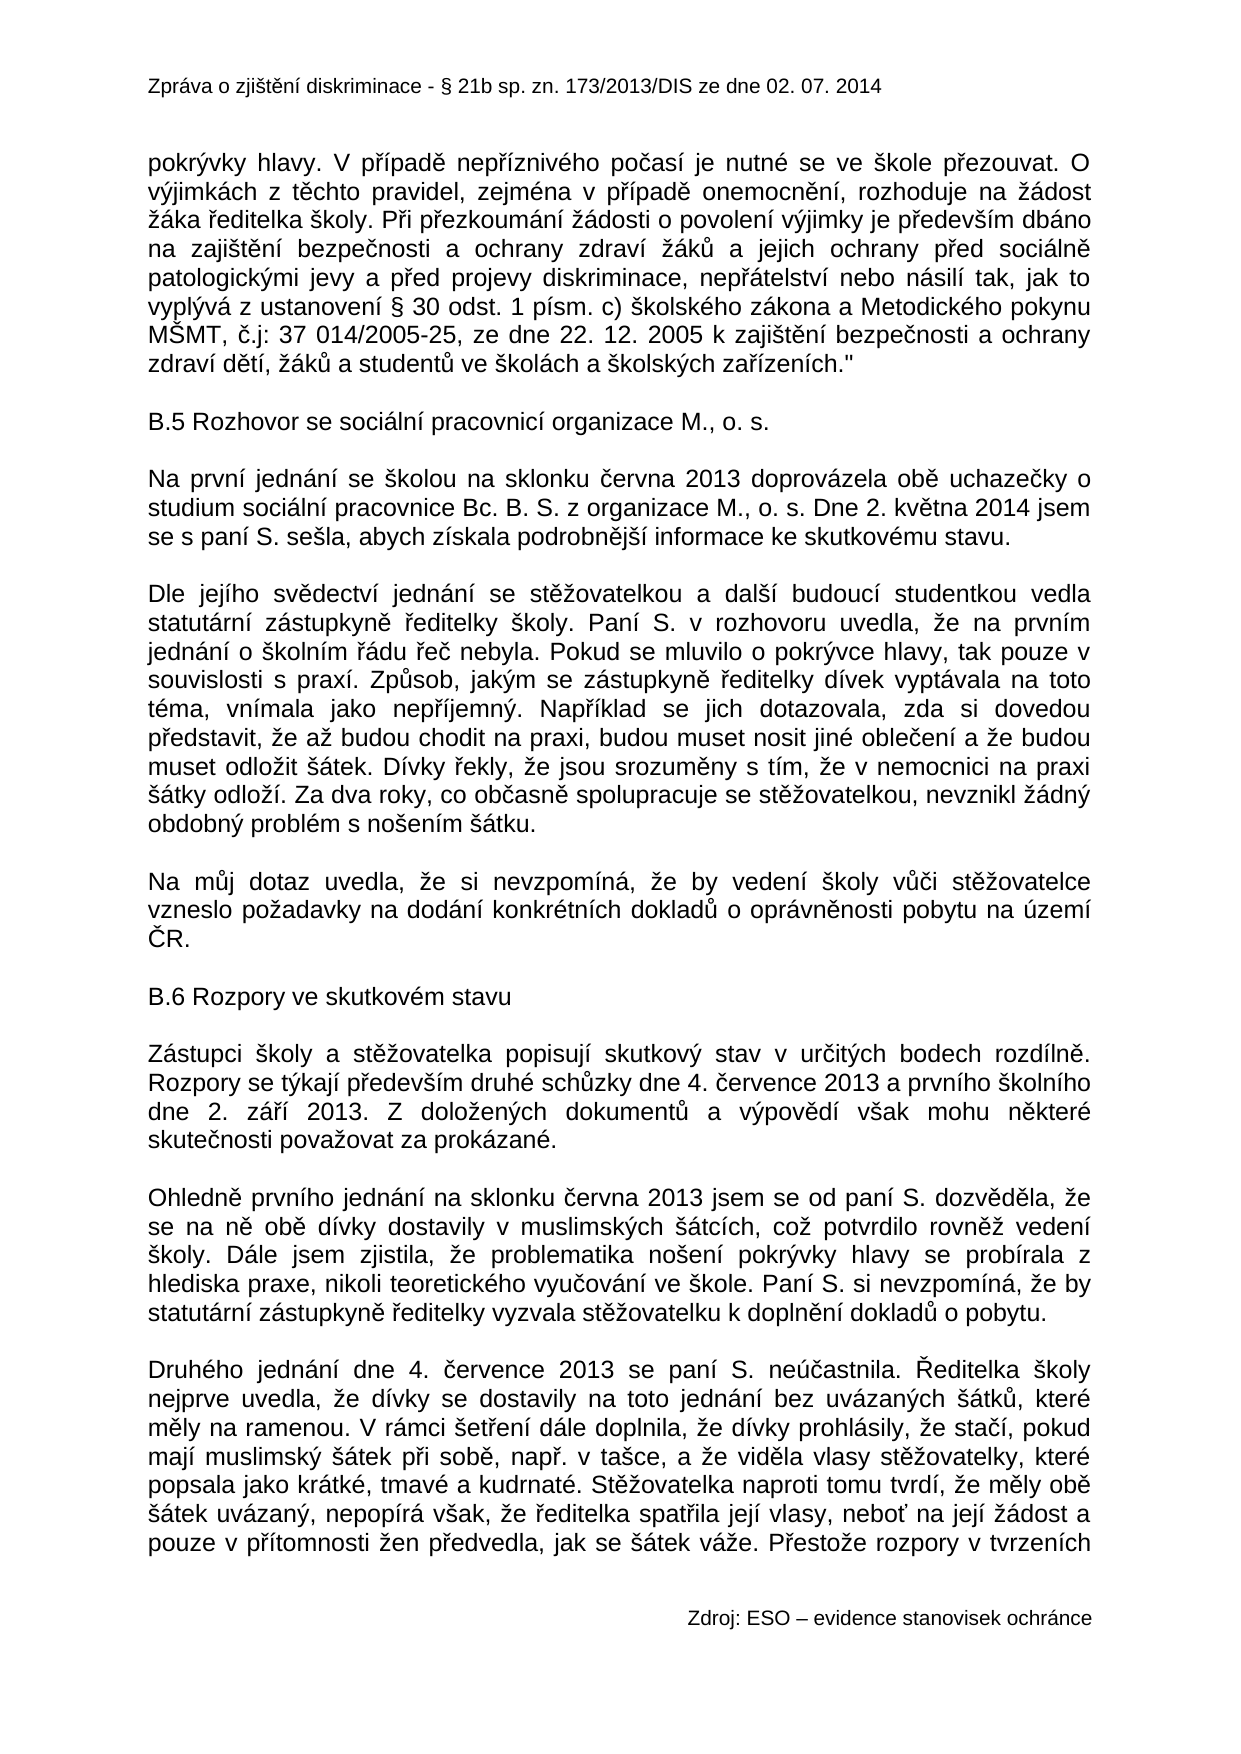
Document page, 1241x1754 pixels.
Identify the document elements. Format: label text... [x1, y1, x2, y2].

text B.6 Rozpory ve skutkovém stavu [148, 981, 1092, 1010]
text Na můj dotaz uvedla, že si nevzpomíná, že by vedení školy vůči stěžovatelce vzneslo požadavky na dodání konkrétních dokladů o oprávněnosti pobytu na území ČR. [148, 866, 1092, 953]
text pokrývky hlavy. V případě nepříznivého počasí je nutné se ve škole přezouvat. O výjimkách z těchto pravidel, zejména v případě onemocnění, rozhoduje na žádost žáka ředitelka školy. Při přezkoumání žádosti o povolení výjimky je především dbáno na zajištění bezpečnosti a ochrany zdraví žáků a jejich ochrany před sociálně patologickými jevy a před projevy diskriminace, nepřátelství nebo násilí tak, jak to vyplývá z ustanovení § 30 odst. 1 písm. c) školského zákona a Metodického pokynu MŠMT, č.j: 37 014/2005-25, ze dne 22. 12. 2005 k zajištění bezpečnosti a ochrany zdraví dětí, žáků a studentů ve školách a školských zařízeních." [148, 148, 1092, 378]
text Dle jejího svědectví jednání se stěžovatelkou a další budoucí studentkou vedla statutární zástupkyně ředitelky školy. Paní S. v rozhovoru uvedla, že na prvním jednání o školním řádu řeč nebyla. Pokud se mluvilo o pokrývce hlavy, tak pouze v souvislosti s praxí. Způsob, jakým se zástupkyně ředitelky dívek vyptávala na toto téma, vnímala jako nepříjemný. Například se jich dotazovala, zda si dovedou představit, že až budou chodit na praxi, budou muset nosit jiné oblečení a že budou muset odložit šátek. Dívky řekly, že jsou srozuměny s tím, že v nemocnici na praxi šátky odloží. Za dva roky, co občasně spolupracuje se stěžovatelkou, nevznikl žádný obdobný problém s nošením šátku. [148, 579, 1092, 838]
text B.5 Rozhovor se sociální pracovnicí organizace M., o. s. [148, 406, 1092, 435]
text Zástupci školy a stěžovatelka popisují skutkový stav v určitých bodech rozdílně. Rozpory se týkají především druhé schůzky dne 4. července 2013 a prvního školního dne 2. září 2013. Z doložených dokumentů a výpovědí však mohu některé skutečnosti považovat za prokázané. [148, 1039, 1092, 1154]
text Ohledně prvního jednání na sklonku června 2013 jsem se od paní S. dozvěděla, že se na ně obě dívky dostavily v muslimských šátcích, což potvrdilo rovněž vedení školy. Dále jsem zjistila, že problematika nošení pokrývky hlavy se probírala z hlediska praxe, nikoli teoretického vyučování ve škole. Paní S. si nevzpomíná, že by statutární zástupkyně ředitelky vyzvala stěžovatelku k doplnění dokladů o pobytu. [148, 1183, 1092, 1326]
text Druhého jednání dne 4. července 2013 se paní S. neúčastnila. Ředitelka školy nejprve uvedla, že dívky se dostavily na toto jednání bez uvázaných šátků, které měly na ramenou. V rámci šetření dále doplnila, že dívky prohlásily, že stačí, pokud mají muslimský šátek při sobě, např. v tašce, a že viděla vlasy stěžovatelky, které popsala jako krátké, tmavé a kudrnaté. Stěžovatelka naproti tomu tvrdí, že měly obě šátek uvázaný, nepopírá však, že ředitelka spatřila její vlasy, neboť na její žádost a pouze v přítomnosti žen předvedla, jak se šátek váže. Přestože rozpory v tvrzeních [148, 1355, 1092, 1556]
text Na první jednání se školou na sklonku června 2013 doprovázela obě uchazečky o studium sociální pracovnice Bc. B. S. z organizace M., o. s. Dne 2. května 2014 jsem se s paní S. sešla, abych získala podrobnější informace ke skutkovému stavu. [148, 464, 1092, 550]
